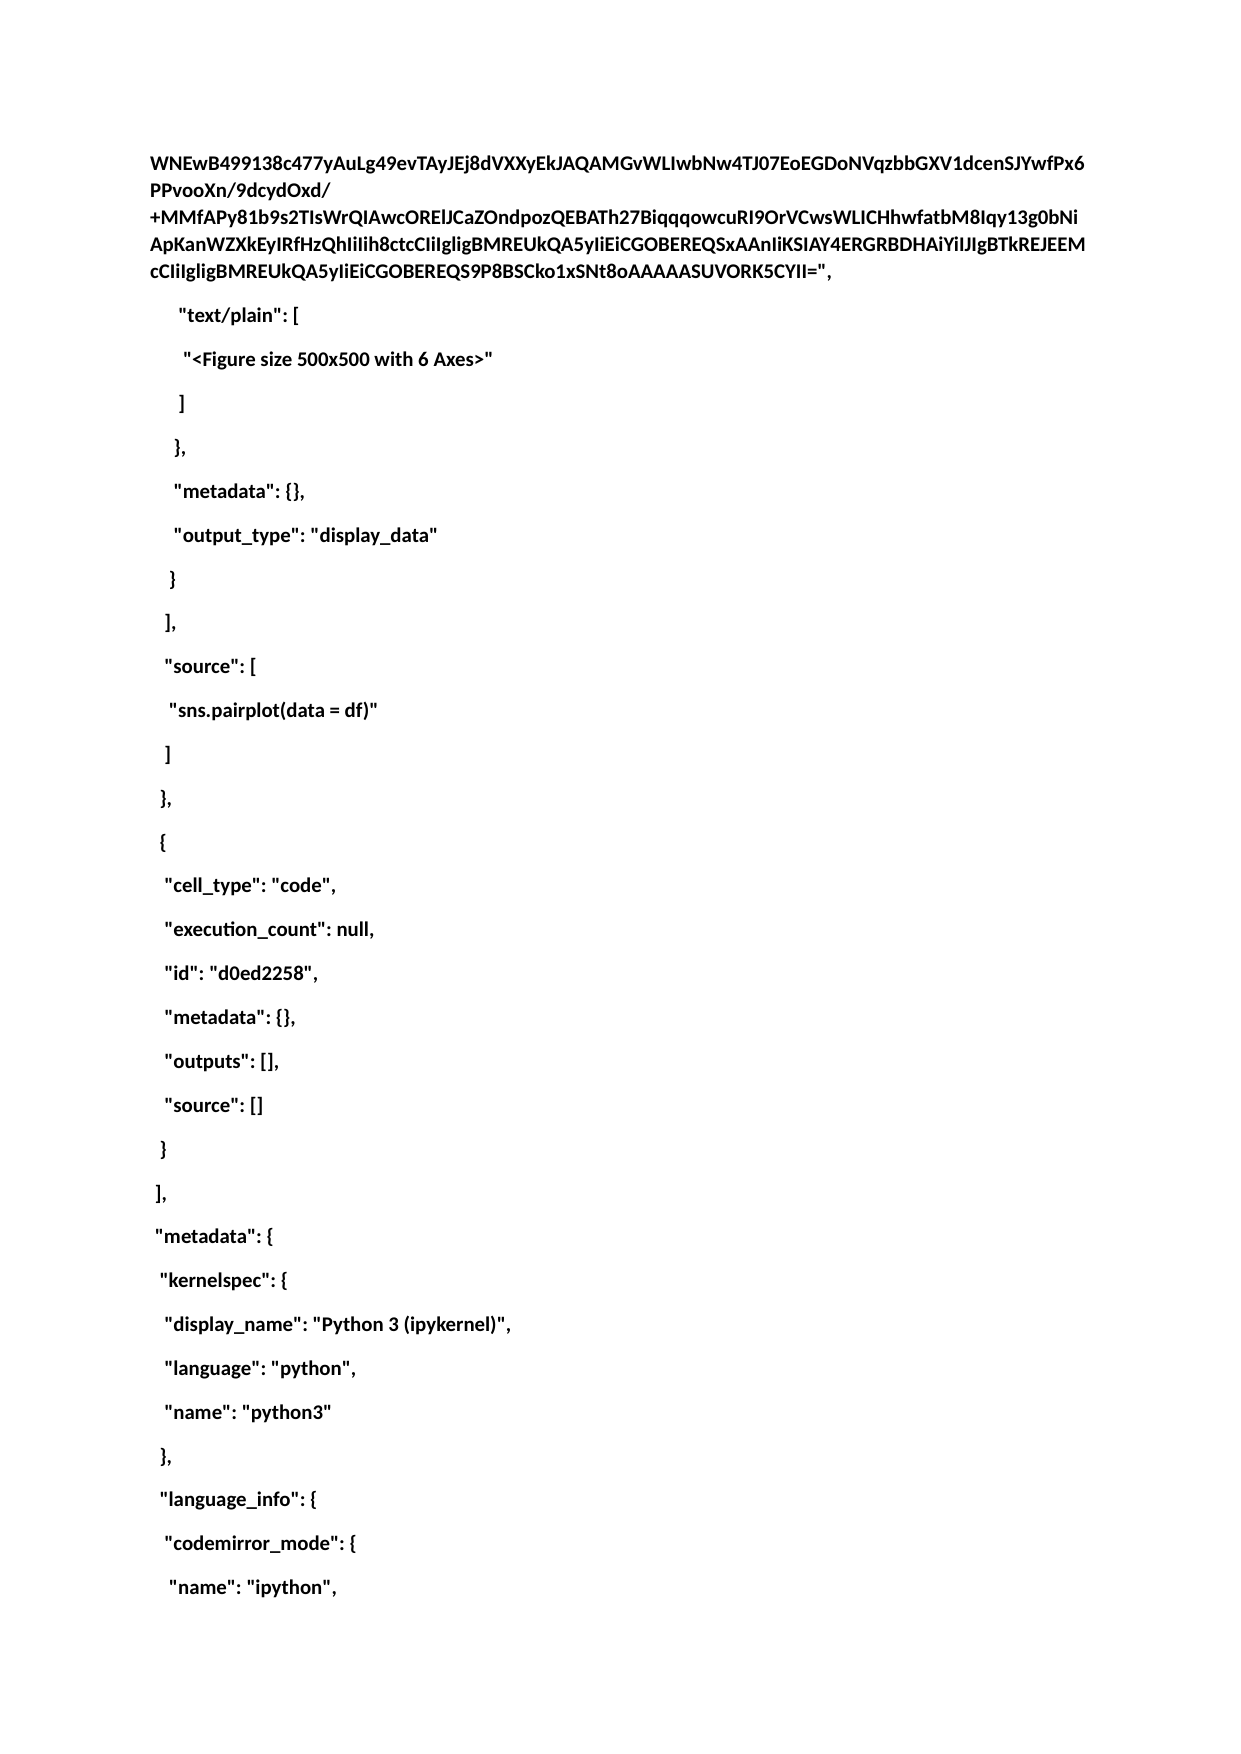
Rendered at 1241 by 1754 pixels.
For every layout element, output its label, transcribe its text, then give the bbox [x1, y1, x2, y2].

text ] [150, 741, 1090, 767]
text } [150, 566, 1090, 591]
text "display_name": "Python 3 (ipykernel)", [150, 1311, 1090, 1337]
text { [150, 829, 1090, 854]
text ], [150, 609, 1090, 635]
text }, [150, 434, 1090, 459]
text "name": "python3" [150, 1399, 1090, 1424]
text }, [150, 785, 1090, 810]
text "execution_count": null, [150, 917, 1090, 942]
text "kernelspec": { [150, 1267, 1090, 1293]
text "metadata": { [150, 1223, 1090, 1249]
text "metadata": {}, [150, 1004, 1090, 1030]
text WNEwB499138c477yAuLg49evTAyJEj8dVXXyEkJAQAMGvWLIwbNw4TJ07EoEGDoNVqzbbGXV1dcenSJYwfPx6PPvooXn/9dcydOxd/+MMfAPy81b9s2TIsWrQIAwcORElJCaZOndpozQEBATh27BiqqqowcuRI9OrVCwsWLICHhwfatbM8Iqy13g0bNiApKanWZXkEyIRfHzQhIiIih8ctcCIiIgligBMREUkQA5yIiEiCGOBEREQSxAAnIiKSIAY4ERGRBDHAiYiIJIgBTkREJEEMcCIiIgligBMREUkQA5yIiEiCGOBEREQS9P8BSCko1xSNt8oAAAAASUVORK5CYII=", [150, 150, 1090, 284]
text } [150, 1136, 1090, 1161]
text ] [150, 390, 1090, 416]
text "<Figure size 500x500 with 6 Axes>" [150, 346, 1090, 372]
text "id": "d0ed2258", [150, 960, 1090, 986]
text "output_type": "display_data" [150, 522, 1090, 547]
text "text/plain": [ [150, 303, 1090, 328]
text "source": [] [150, 1092, 1090, 1117]
text "cell_type": "code", [150, 873, 1090, 898]
text ], [150, 1180, 1090, 1205]
text "sns.pairplot(data = df)" [150, 697, 1090, 723]
text "codemirror_mode": { [150, 1531, 1090, 1556]
text "language": "python", [150, 1355, 1090, 1381]
text }, [150, 1443, 1090, 1468]
text "source": [ [150, 653, 1090, 679]
text "name": "ipython", [150, 1574, 1090, 1600]
text "language_info": { [150, 1487, 1090, 1512]
text "outputs": [], [150, 1048, 1090, 1073]
text "metadata": {}, [150, 478, 1090, 503]
